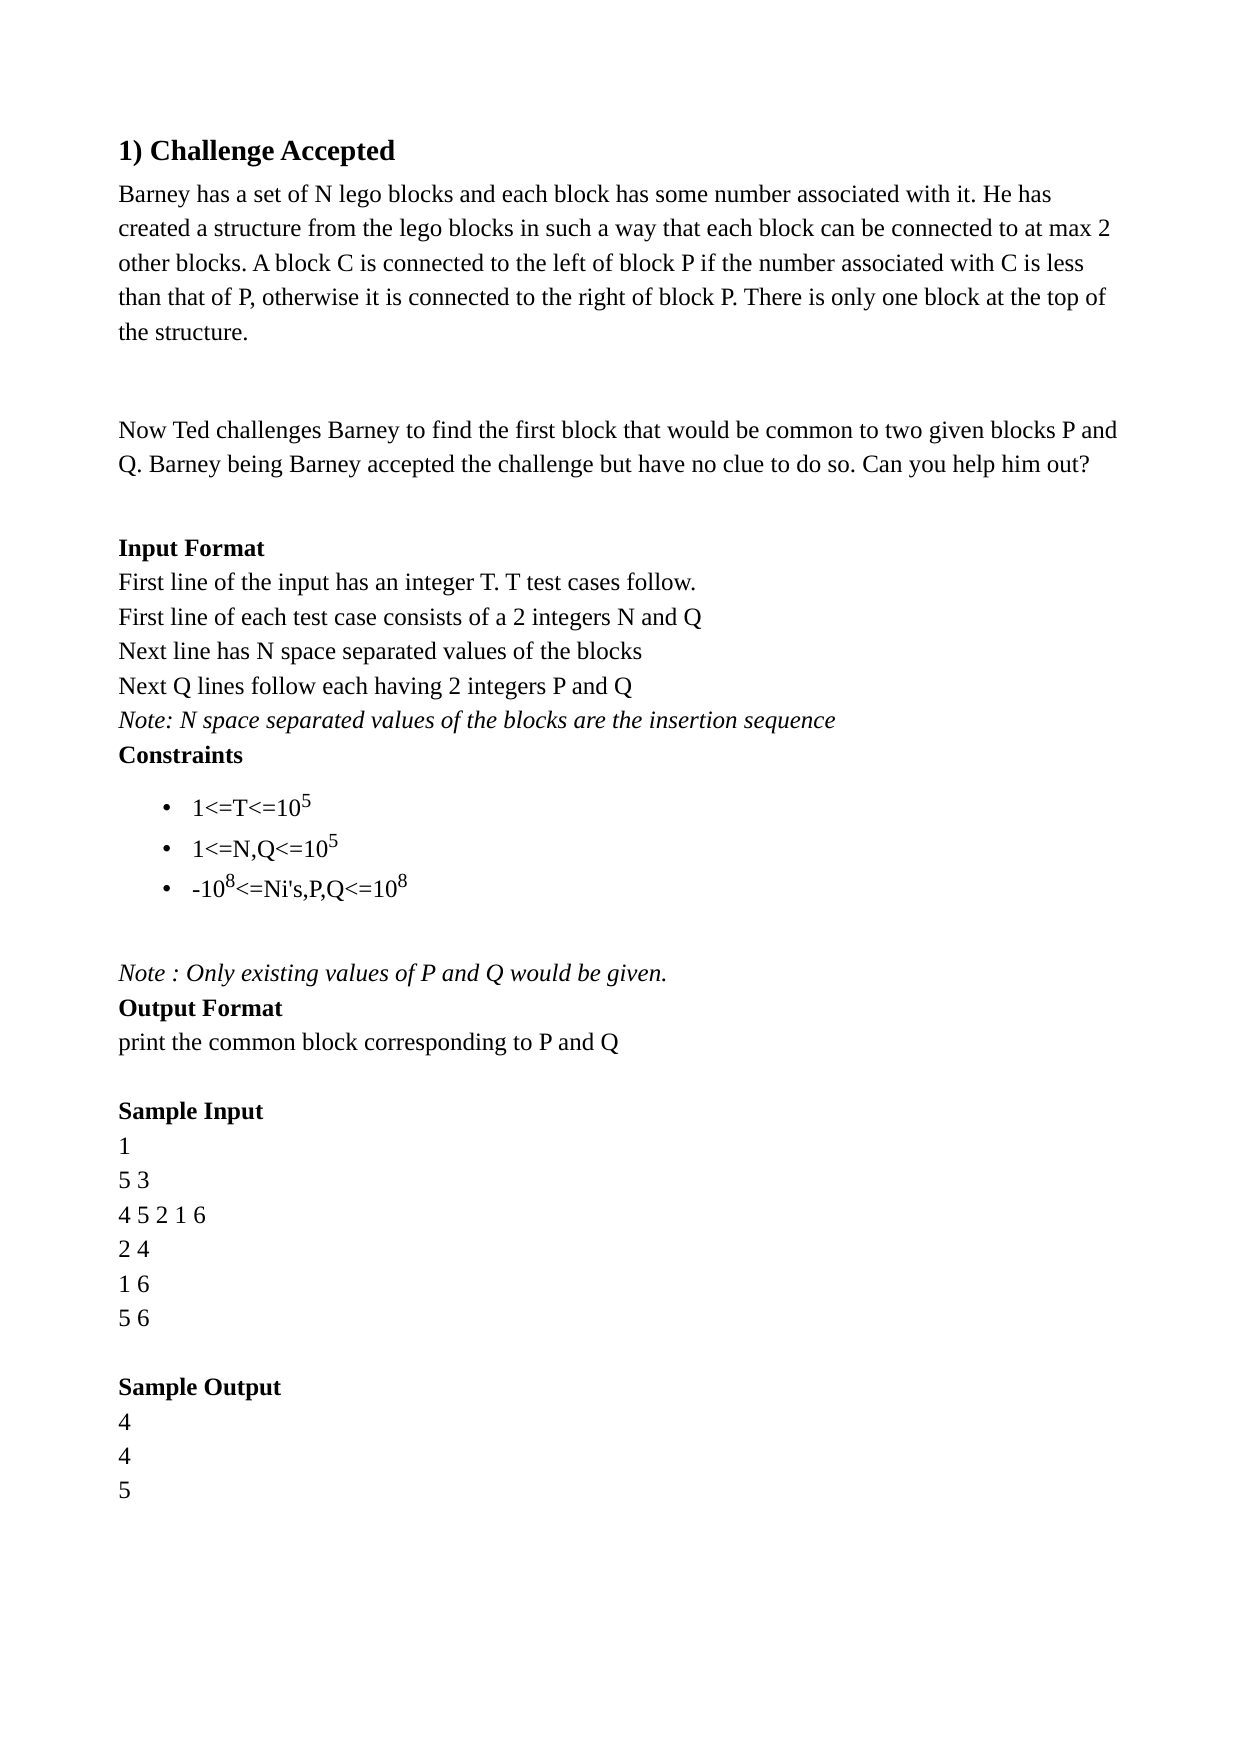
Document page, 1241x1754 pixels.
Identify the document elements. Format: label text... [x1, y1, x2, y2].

text Note : Only existing values of P and Q would be given. Output Format print the common block corresponding to P and Q Sample Input 1 5 3 4 5 2 1 6 2 4 1 6 5 6 Sample Output 4 4 5 [118, 924, 1122, 1504]
text Now Ted challenges Barney to find the first block that would be common to two given blocks P and Q. Barney being Barney accepted the challenge but have no clue to do so. Can you help him out? [118, 415, 1122, 478]
text Barney has a set of N lego blocks and each block has some number associated with it. He has created a structure from the lego blocks in such a way that each block can be connected to at max 2 other blocks. A block C is connected to the left of block P if the number associated with C is less than that of P, otherwise it is connected to the right of block P. There is only one block at the top of the structure. [118, 179, 1122, 345]
list -108<=Ni's,P,Q<=108 [162, 869, 1122, 903]
subtitle 1) Challenge Accepted [118, 133, 1122, 166]
list 1<=N,Q<=105 [162, 829, 1122, 862]
text Input Format First line of the input has an integer T. T test cases follow. First line of each test case consists of a 2 integers N and Q Next line has N space separated values of the blocks Next Q lines follow each having 2 integers P and Q Note: N space separated values of the blocks are the insertion sequence Constraints [118, 498, 1122, 768]
list 1<=T<=105 [162, 789, 1122, 822]
